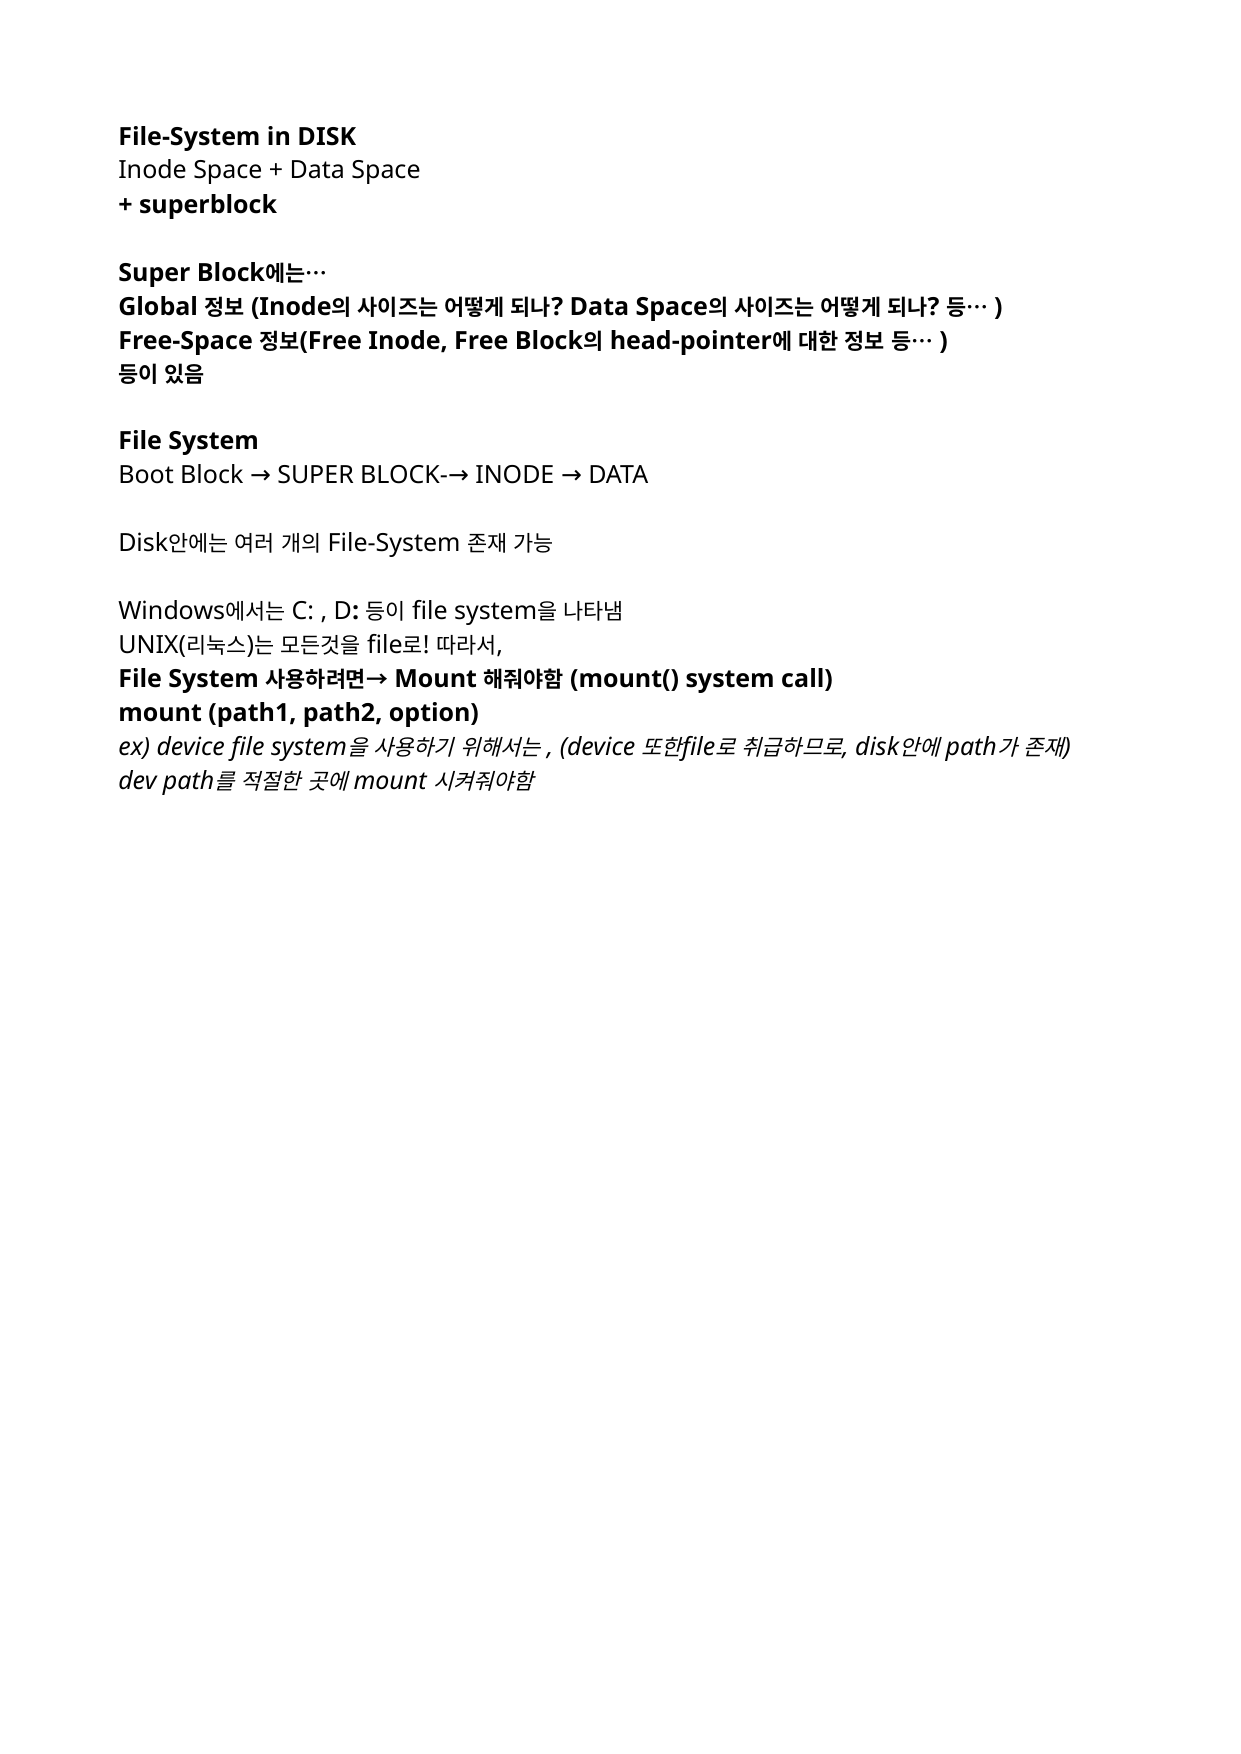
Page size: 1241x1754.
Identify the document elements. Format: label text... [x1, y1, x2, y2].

text Windows에서는 C: , D: 등이 file system을 나타냄 [118, 593, 1122, 627]
text ex) device file system을 사용하기 위해서는 , (device 또한file로 취급하므로, disk안에 path가 존재) [118, 729, 1122, 763]
text 등이 있음 [118, 357, 1122, 388]
text File-System in DISK [118, 118, 1122, 152]
text + superblock [118, 186, 1122, 220]
text dev path를 적절한 곳에 mount 시켜줘야함 [118, 763, 1122, 797]
text Global 정보 (Inode의 사이즈는 어떻게 되나? Data Space의 사이즈는 어떻게 되나? 등… ) [118, 288, 1122, 322]
text Free-Space 정보(Free Inode, Free Block의 head-pointer에 대한 정보 등… ) [118, 322, 1122, 357]
text Disk안에는 여러 개의 File-System 존재 가능 [118, 524, 1122, 558]
text Super Block에는… [118, 254, 1122, 288]
text File System [118, 422, 1122, 456]
text UNIX(리눅스)는 모든것을 file로! 따라서, [118, 627, 1122, 661]
text File System 사용하려면→ Mount 해줘야함 (mount() system call) [118, 661, 1122, 695]
text Inode Space + Data Space [118, 152, 1122, 186]
text Boot Block → SUPER BLOCK-→ INODE → DATA [118, 456, 1122, 490]
text mount (path1, path2, option) [118, 695, 1122, 729]
